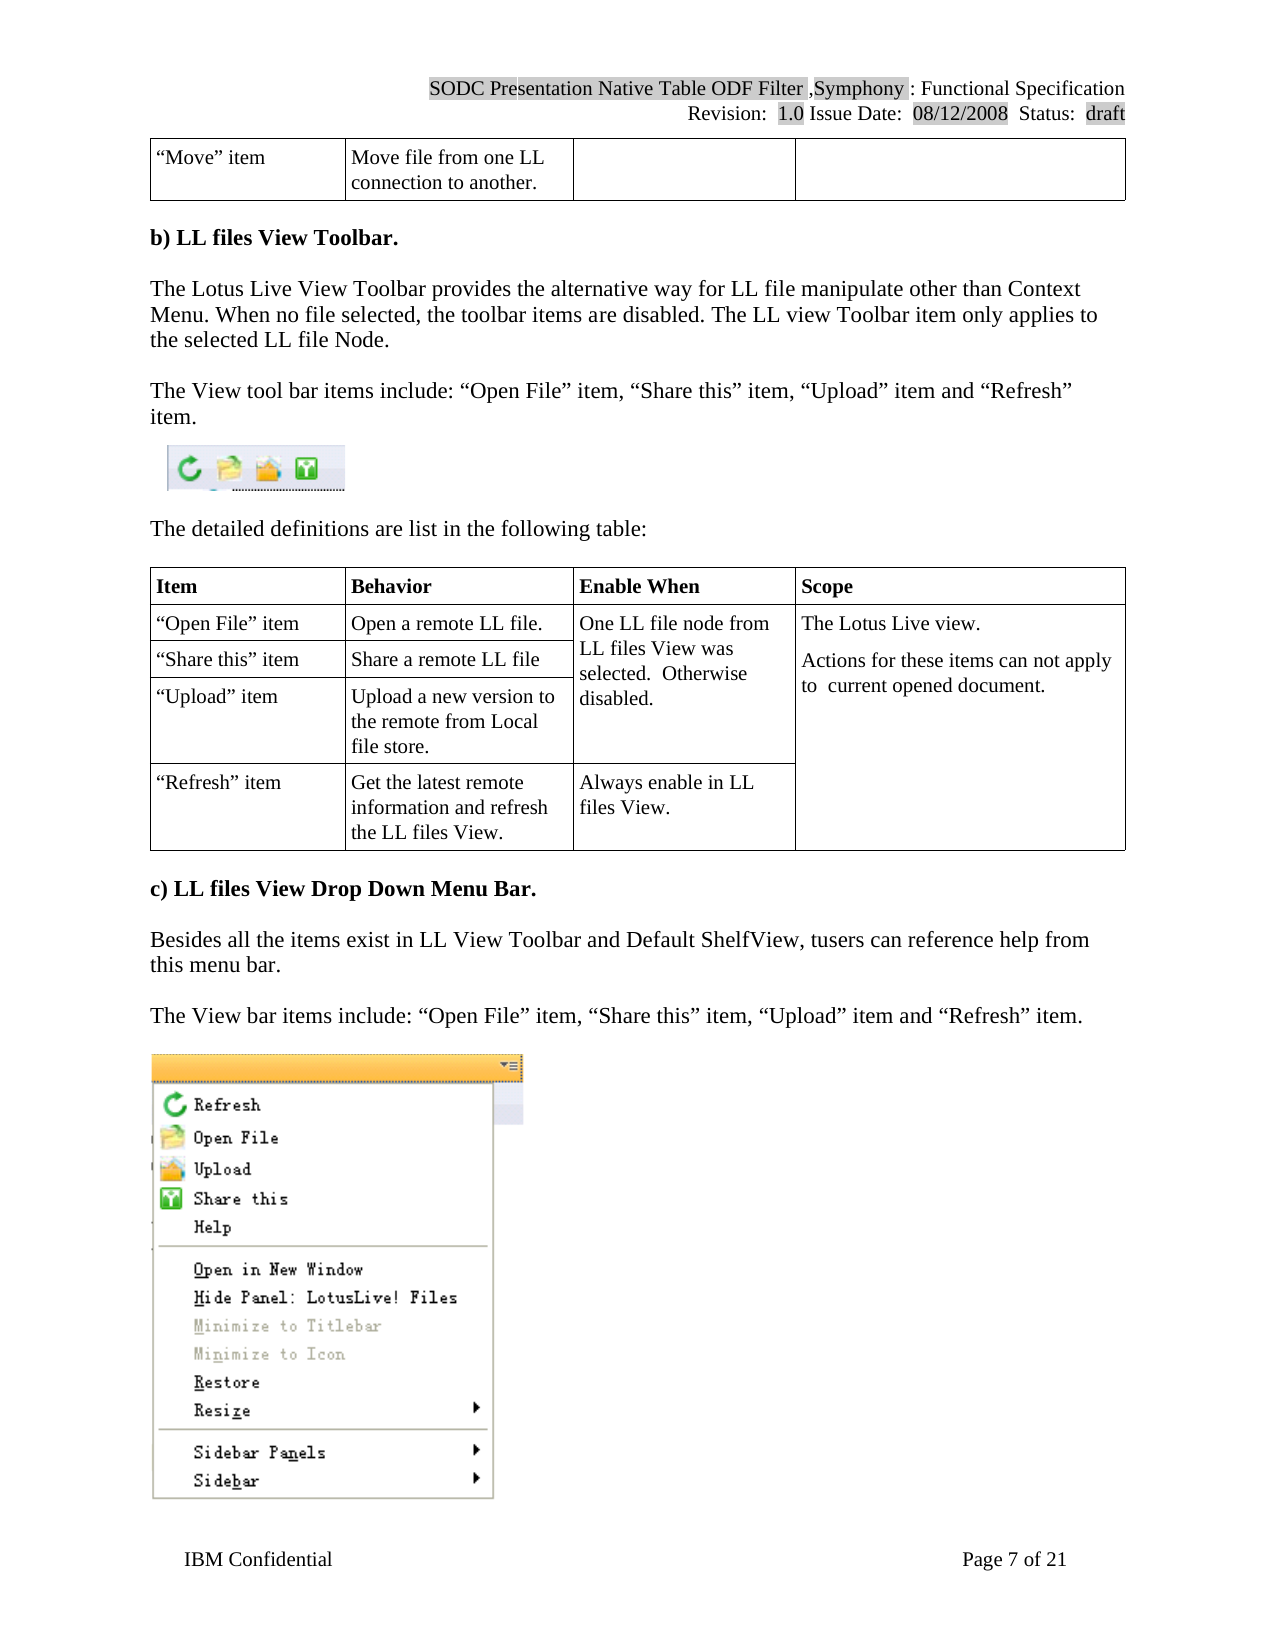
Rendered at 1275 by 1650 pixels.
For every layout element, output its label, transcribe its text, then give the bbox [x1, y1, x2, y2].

table_cell Upload a new version to the remote from Local file store. [346, 678, 573, 763]
table_cell Move file from one LL connection to another. [346, 139, 573, 200]
table_cell Open a remote LL file. [346, 605, 573, 640]
table_cell Share a remote LL file [346, 641, 573, 677]
picture [151, 1054, 524, 1504]
table_cell “Upload” item [151, 678, 345, 763]
table_header Behavior [346, 568, 573, 603]
subtitle The View tool bar items include: “Open File” item, “Share this” item, “Upload” item and “Refresh” item. [150, 378, 1125, 429]
table_cell One LL file node from LL files View was selected. Otherwise disabled. [574, 605, 795, 763]
subtitle Besides all the items exist in LL View Toolbar and Default ShelfView, tusers can reference help from this menu bar. [150, 926, 1125, 977]
picture [167, 445, 346, 491]
table_cell “Share this” item [151, 641, 345, 677]
table_header Scope [796, 568, 1125, 603]
table_header Enable When [574, 568, 795, 603]
subtitle The View bar items include: “Open File” item, “Share this” item, “Upload” item and “Refresh” item. [150, 1003, 1125, 1028]
table_cell “Refresh” item [151, 764, 345, 850]
subtitle c) LL files View Drop Down Menu Bar. [150, 875, 1125, 901]
table_cell [574, 139, 795, 200]
table_cell Always enable in LL files View. [574, 764, 795, 850]
table_cell The Lotus Live view. Actions for these items can not apply to current opened document. [796, 605, 1125, 850]
table_header Item [151, 568, 345, 603]
table_cell “Move” item [151, 139, 345, 200]
table_cell [796, 139, 1125, 200]
table_cell Get the latest remote information and refresh the LL files View. [346, 764, 573, 850]
subtitle The detailed definitions are list in the following table: [150, 516, 1125, 541]
table_cell “Open File” item [151, 605, 345, 640]
subtitle The Lotus Live View Toolbar provides the alternative way for LL file manipulate other than Context Menu. When no file selected, the toolbar items are disabled. The LL view Toolbar item only applies to the selected LL file Node. [150, 276, 1125, 353]
subtitle b) LL files View Toolbar. [150, 225, 1125, 251]
